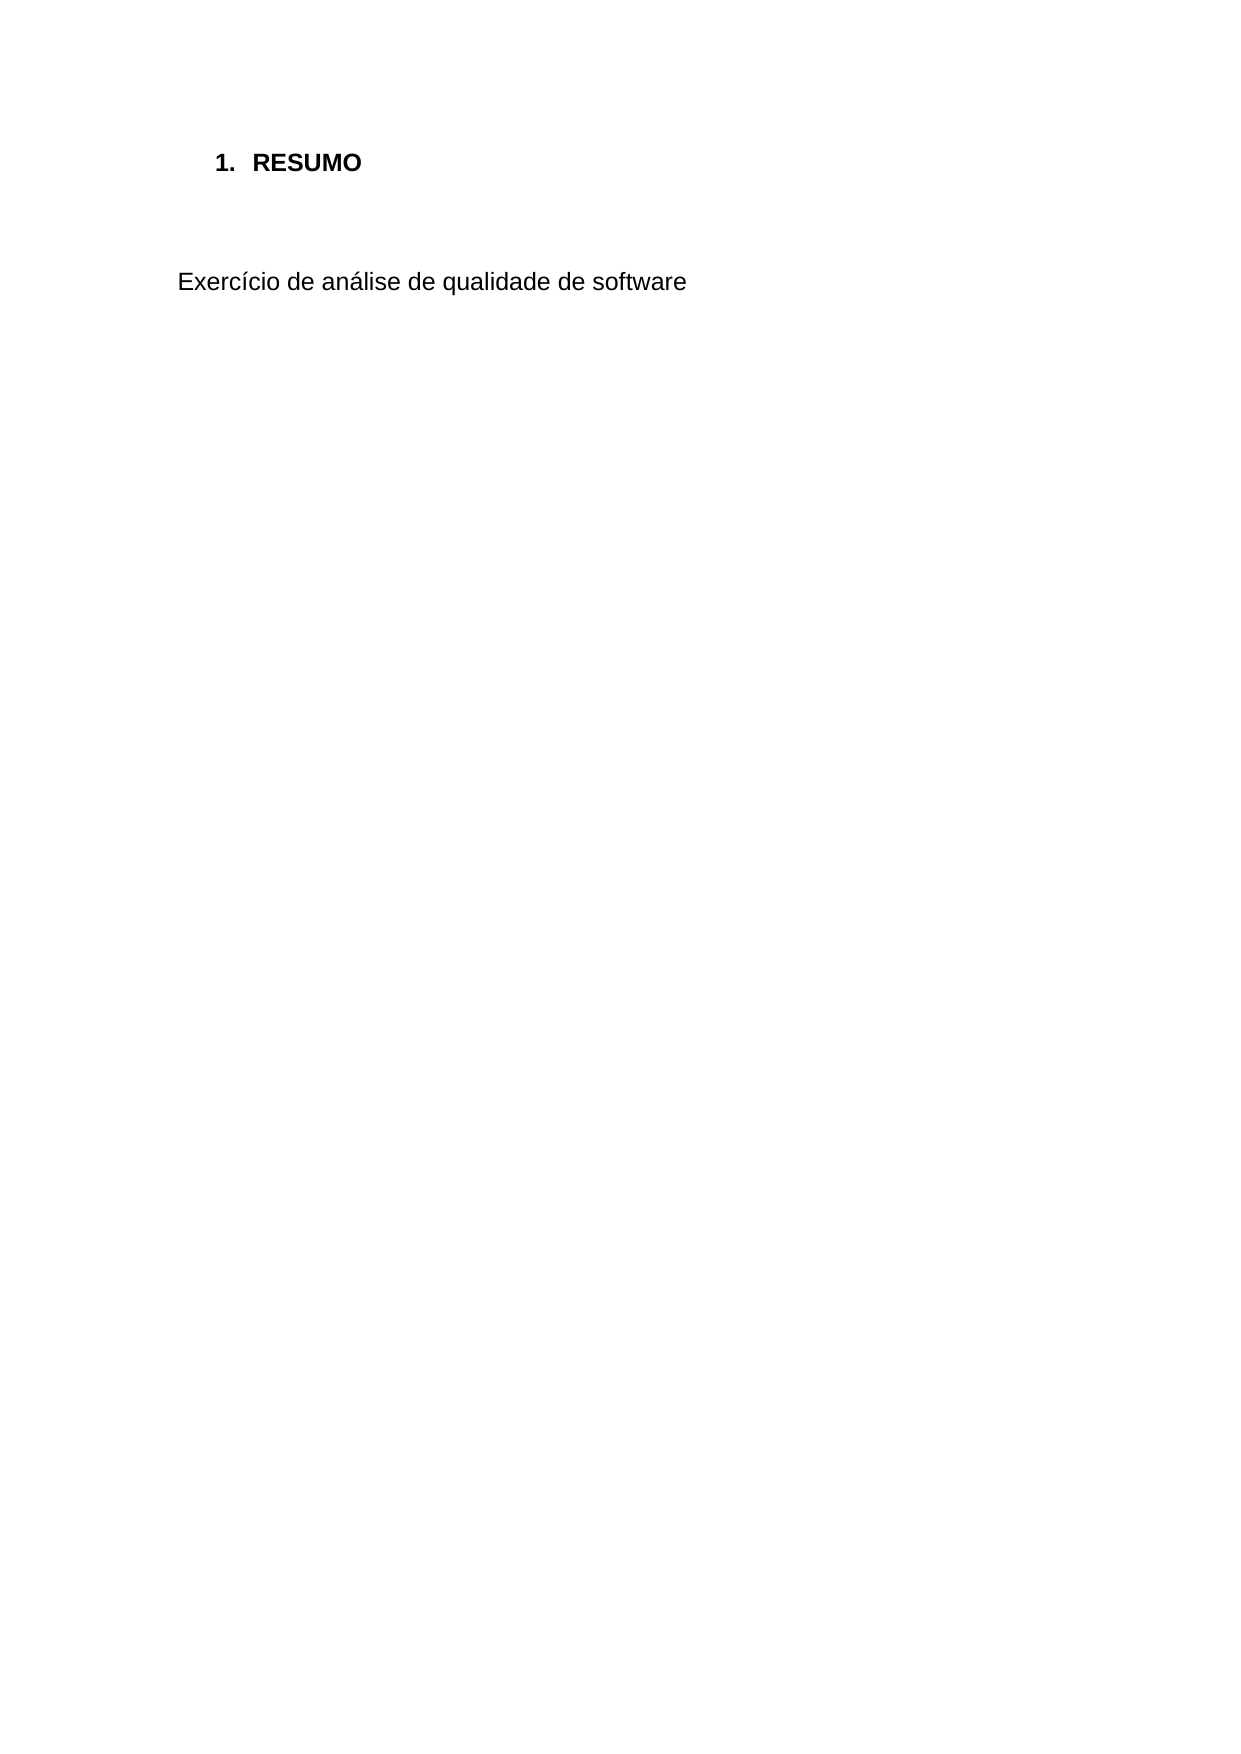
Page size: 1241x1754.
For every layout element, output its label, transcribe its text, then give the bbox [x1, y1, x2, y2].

subtitle RESUMO [215, 148, 1063, 176]
text Exercício de análise de qualidade de software [177, 267, 1063, 296]
